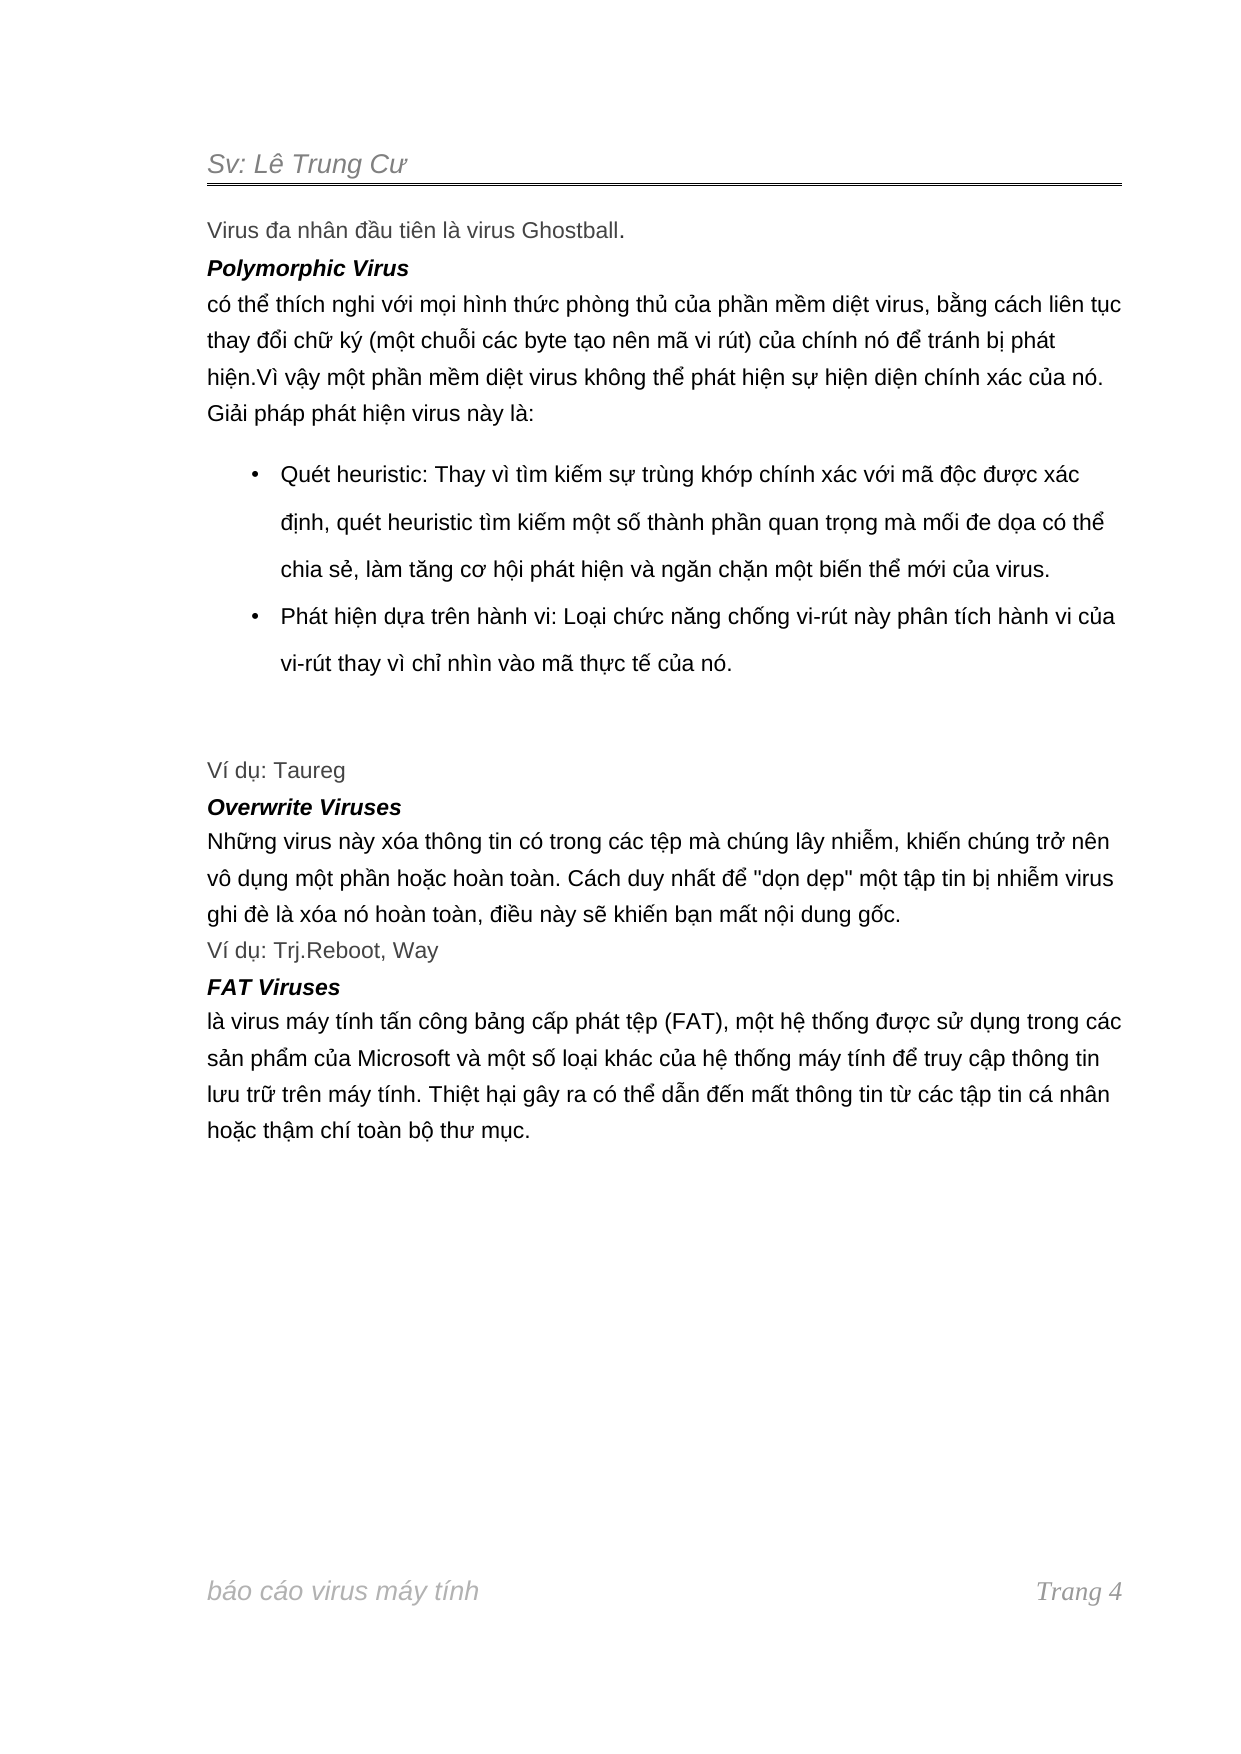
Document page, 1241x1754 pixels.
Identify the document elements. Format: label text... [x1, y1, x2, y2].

text là virus máy tính tấn công bảng cấp phát tệp (FAT), một hệ thống được sử dụng trong các sản phẩm của Microsoft và một số loại khác của hệ thống máy tính để truy cập thông tin lưu trữ trên máy tính. Thiệt hại gây ra có thể dẫn đến mất thông tin từ các tập tin cá nhân hoặc thậm chí toàn bộ thư mục. [207, 1008, 1122, 1144]
text có thể thích nghi với mọi hình thức phòng thủ của phần mềm diệt virus, bằng cách liên tục thay đổi chữ ký (một chuỗi các byte tạo nên mã vi rút) của chính nó để tránh bị phát hiện.Vì vậy một phần mềm diệt virus không thể phát hiện sự hiện diện chính xác của nó. [207, 291, 1122, 390]
subtitle FAT Viruses [207, 974, 1122, 1000]
subtitle Overwrite Viruses [207, 793, 1122, 820]
list Phát hiện dựa trên hành vi: Loại chức năng chống vi-rút này phân tích hành vi của vi-rút thay vì chỉ nhìn vào mã thực tế của nó. [251, 603, 1122, 676]
text Giải pháp phát hiện virus này là: [207, 400, 1122, 426]
text Ví dụ: Trj.Reboot, Way [207, 937, 1122, 964]
text Ví dụ: Taureg [207, 757, 1122, 783]
subtitle Polymorphic Virus [207, 254, 1122, 281]
list Quét heuristic: Thay vì tìm kiếm sự trùng khớp chính xác với mã độc được xác định, quét heuristic tìm kiếm một số thành phần quan trọng mà mối đe dọa có thể chia sẻ, làm tăng cơ hội phát hiện và ngăn chặn một biến thể mới của virus. [251, 461, 1122, 582]
text Virus đa nhân đầu tiên là virus Ghostball. [207, 215, 1122, 244]
text Những virus này xóa thông tin có trong các tệp mà chúng lây nhiễm, khiến chúng trở nên vô dụng một phần hoặc hoàn toàn. Cách duy nhất để "dọn dẹp" một tập tin bị nhiễm virus ghi đè là xóa nó hoàn toàn, điều này sẽ khiến bạn mất nội dung gốc. [207, 828, 1122, 927]
